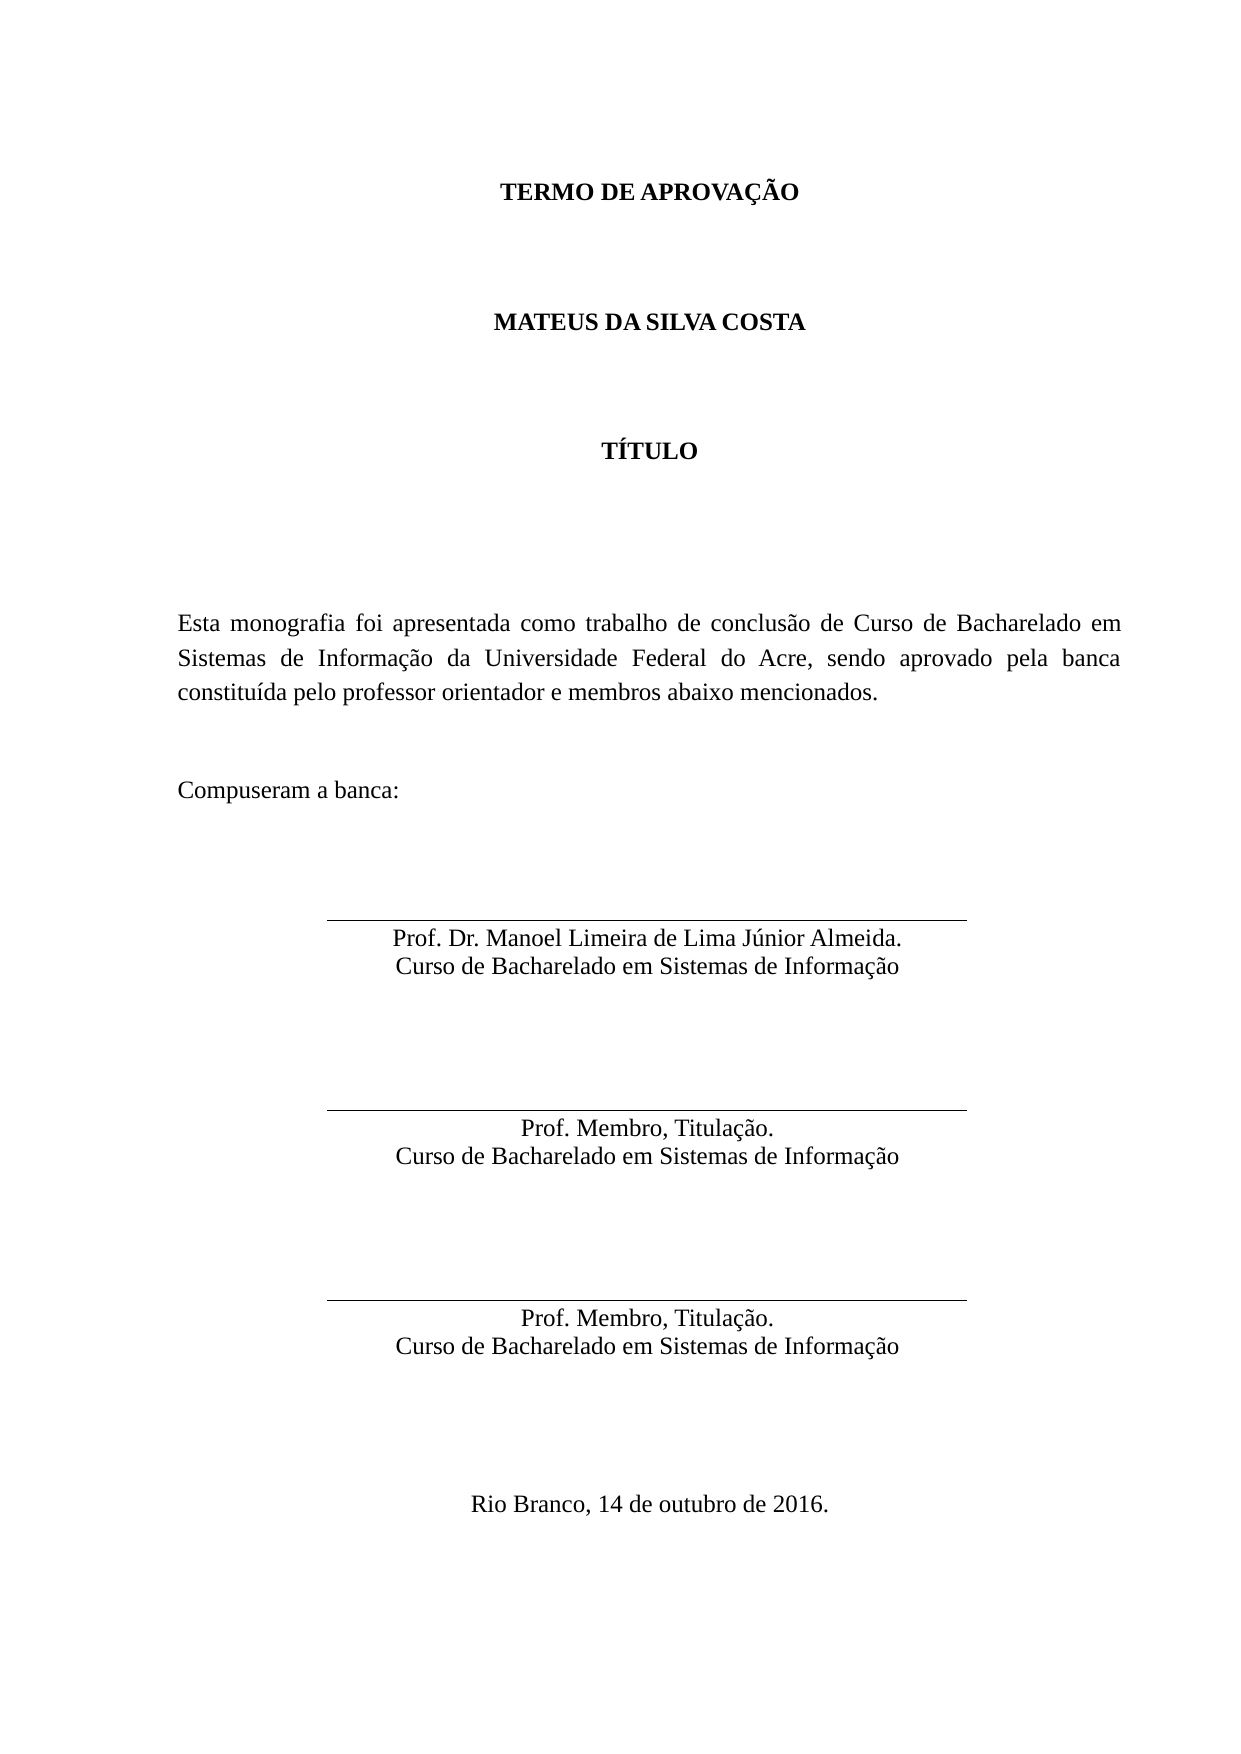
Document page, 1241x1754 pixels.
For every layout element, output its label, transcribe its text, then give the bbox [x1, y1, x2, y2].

text MATEUS DA SILVA COSTA [177, 307, 1122, 335]
text Rio Branco, 14 de outubro de 2016. [177, 1489, 1122, 1518]
text Esta monografia foi apresentada como trabalho de conclusão de Curso de Bacharelado em Sistemas de Informação da Universidade Federal do Acre, sendo aprovado pela banca constituída pelo professor orientador e membros abaixo mencionados. [177, 608, 1122, 706]
text Prof. Dr. Manoel Limeira de Lima Júnior Almeida. [327, 921, 967, 948]
text Prof. Membro, Titulação. [327, 1111, 967, 1138]
text Curso de Bacharelado em Sistemas de Informação [327, 1328, 967, 1360]
text Curso de Bacharelado em Sistemas de Informação [327, 1138, 967, 1170]
text TÍTULO [177, 436, 1122, 465]
text Curso de Bacharelado em Sistemas de Informação [327, 948, 967, 980]
text Compuseram a banca: [177, 776, 1122, 804]
text TERMO DE APROVAÇÃO [177, 177, 1122, 206]
text Prof. Membro, Titulação. [327, 1301, 967, 1328]
